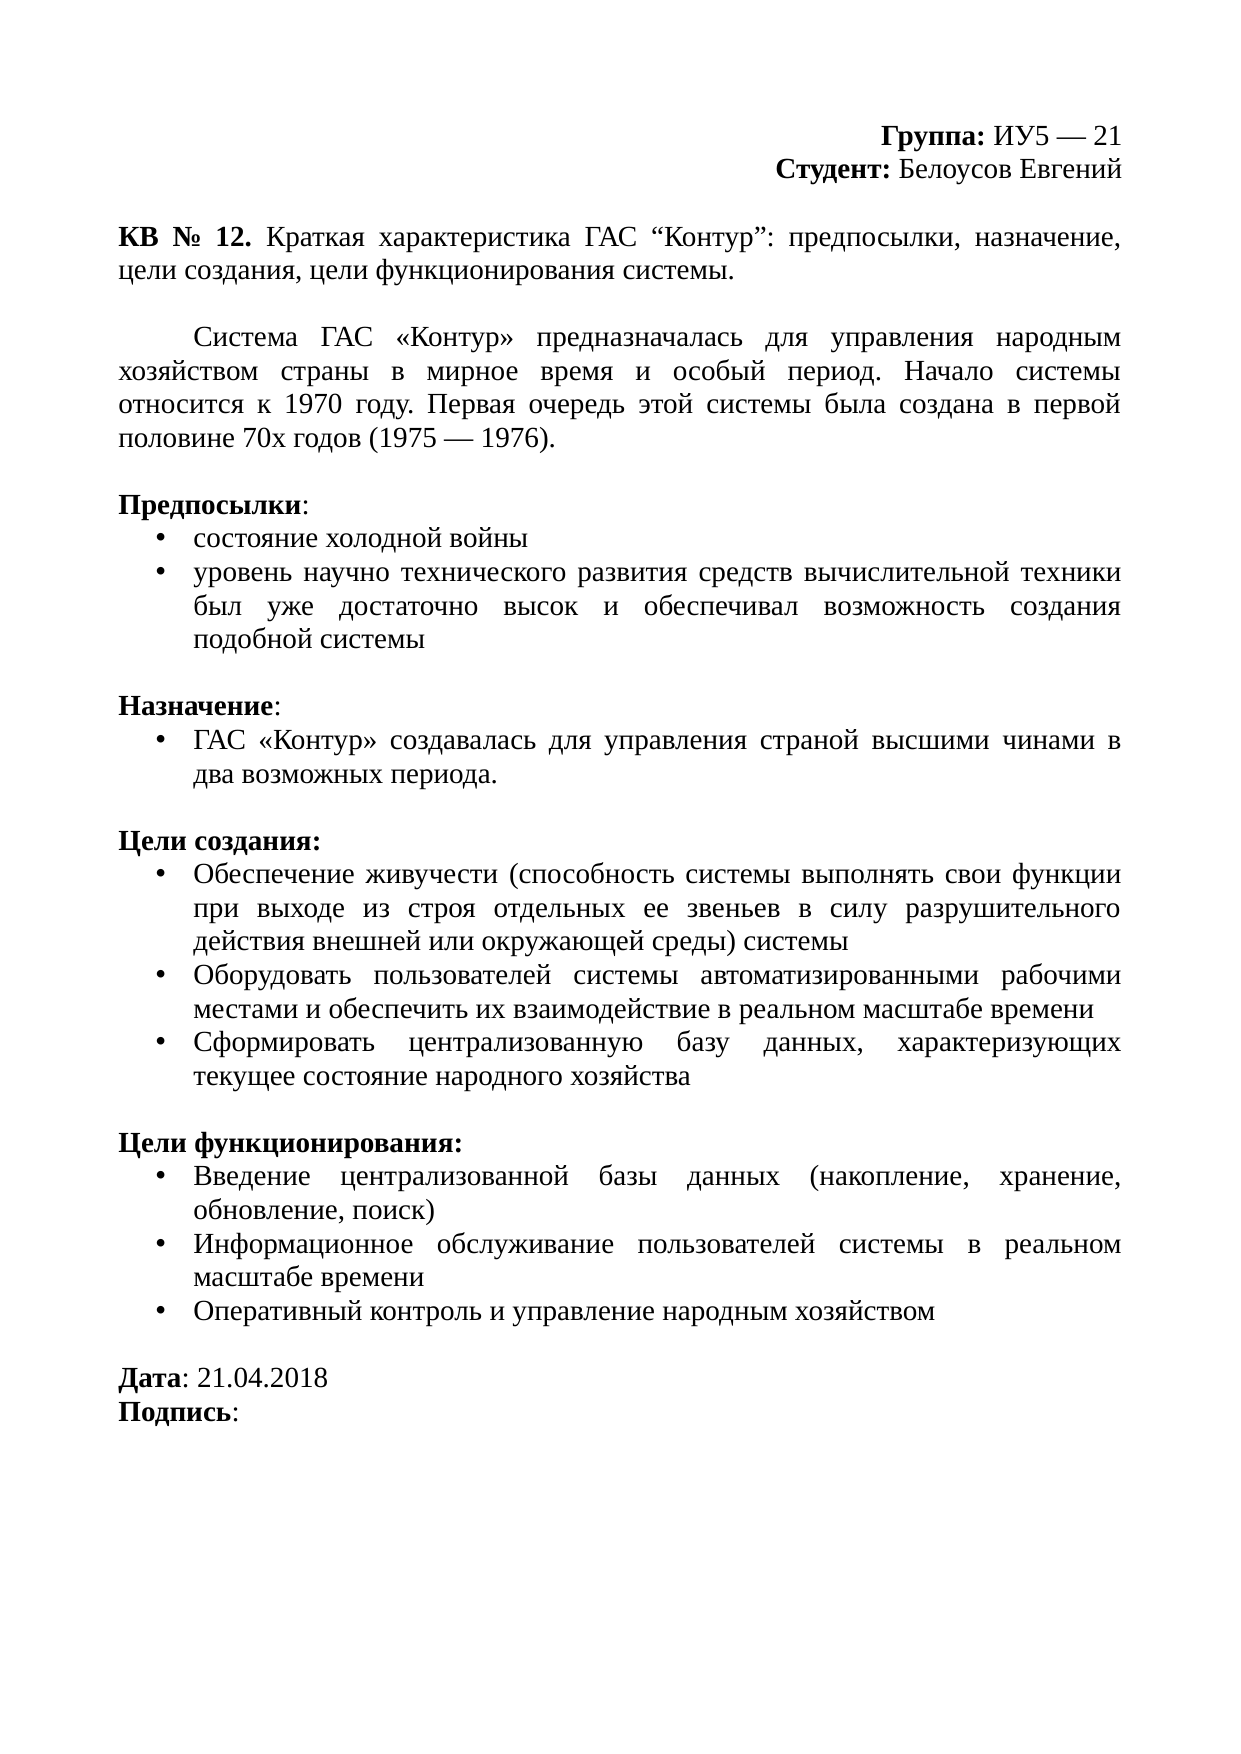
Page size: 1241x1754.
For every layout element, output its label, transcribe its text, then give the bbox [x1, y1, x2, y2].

list уровень научно технического развития средств вычислительной техники был уже достаточно высок и обеспечивал возможность создания подобной системы [156, 554, 1122, 655]
text Дата: 21.04.2018 [118, 1360, 1122, 1394]
list Оборудовать пользователей системы автоматизированными рабочими местами и обеспечить их взаимодействие в реальном масштабе времени [156, 957, 1122, 1024]
list Оперативный контроль и управление народным хозяйством [156, 1293, 1122, 1327]
text Назначение: [118, 688, 1122, 722]
text Подпись: [118, 1394, 1122, 1427]
list Сформировать централизованную базу данных, характеризующих текущее состояние народного хозяйства [156, 1024, 1122, 1091]
text Группа: ИУ5 — 21 [118, 118, 1122, 152]
text Предпосылки: [118, 487, 1122, 521]
text Система ГАС «Контур» предназначалась для управления народным хозяйством страны в мирное время и особый период. Начало системы относится к 1970 году. Первая очередь этой системы была создана в первой половине 70х годов (1975 — 1976). [118, 319, 1122, 453]
list состояние холодной войны [156, 521, 1122, 554]
list ГАС «Контур» создавалась для управления страной высшими чинами в два возможных периода. [156, 722, 1122, 789]
text КВ № 12. Краткая характеристика ГАС “Контур”: предпосылки, назначение, цели создания, цели функционирования системы. [118, 219, 1122, 286]
list Обеспечение живучести (способность системы выполнять свои функции при выходе из строя отдельных ее звеньев в силу разрушительного действия внешней или окружающей среды) системы [156, 856, 1122, 957]
text Цели функционирования: [118, 1125, 1122, 1158]
list Информационное обслуживание пользователей системы в реальном масштабе времени [156, 1226, 1122, 1293]
text Студент: Белоусов Евгений [118, 152, 1122, 185]
text Цели создания: [118, 823, 1122, 856]
list Введение централизованной базы данных (накопление, хранение, обновление, поиск) [156, 1158, 1122, 1226]
